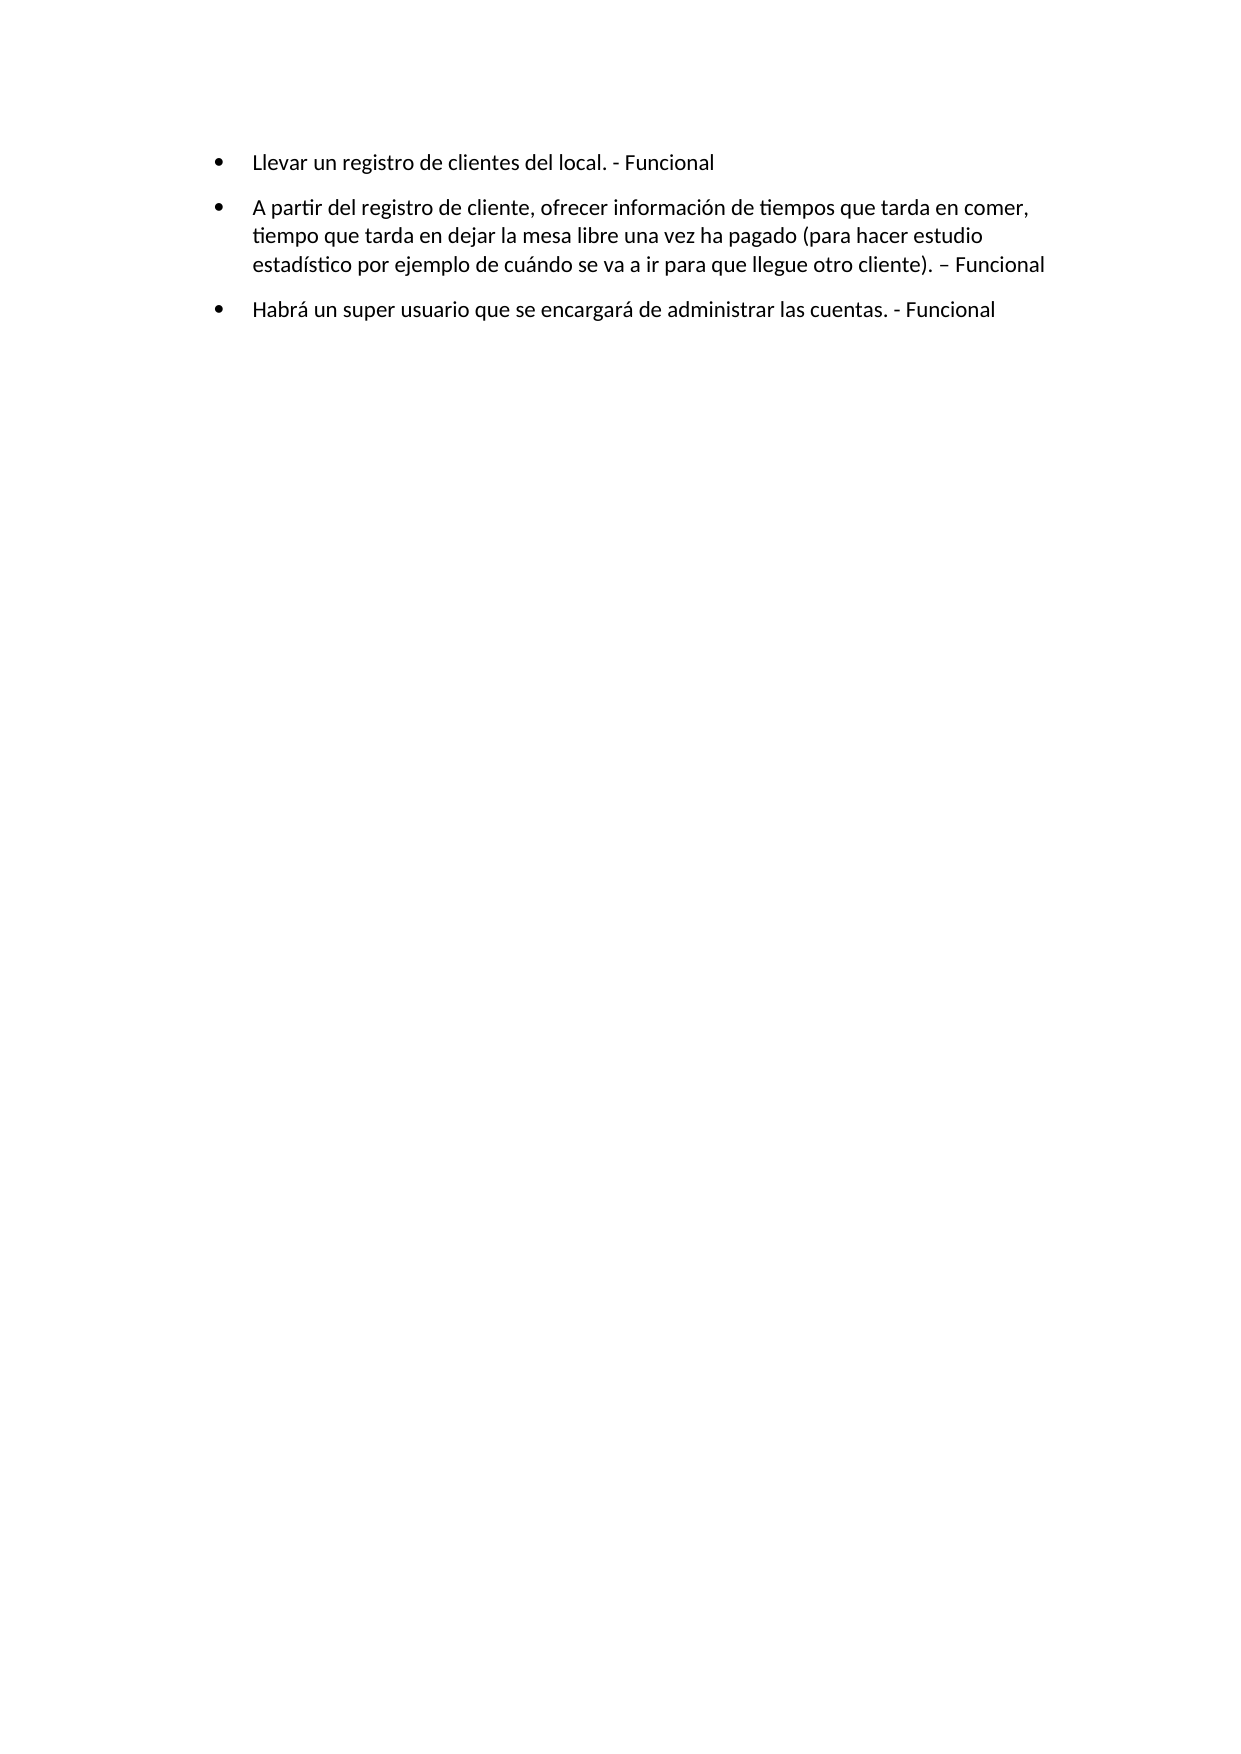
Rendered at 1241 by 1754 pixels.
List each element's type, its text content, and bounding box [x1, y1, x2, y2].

list Habrá un super usuario que se encargará de administrar las cuentas. - Funcional [215, 295, 1063, 323]
list A partir del registro de cliente, ofrecer información de tiempos que tarda en comer, tiempo que tarda en dejar la mesa libre una vez ha pagado (para hacer estudio estadístico por ejemplo de cuándo se va a ir para que llegue otro cliente). – Funcional [215, 193, 1063, 278]
list Llevar un registro de clientes del local. - Funcional [215, 148, 1063, 176]
